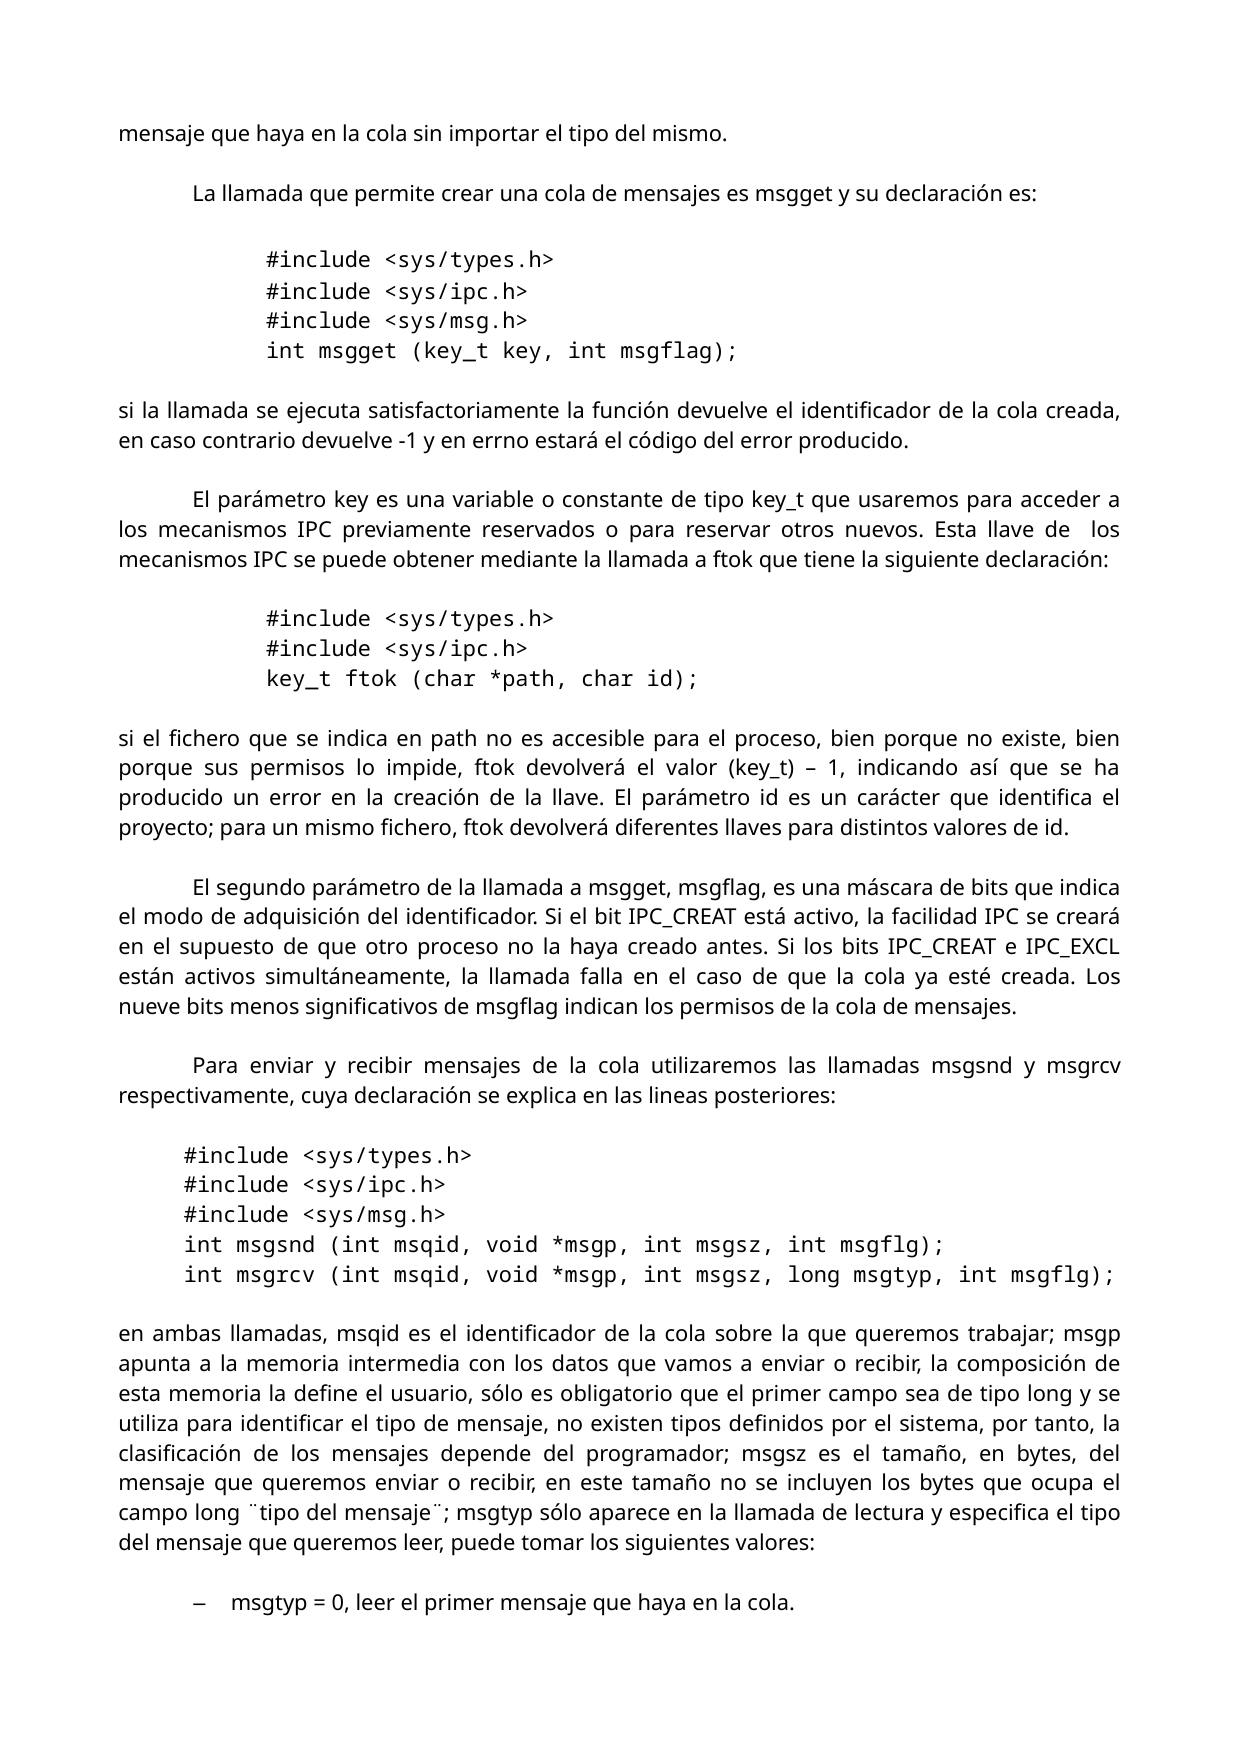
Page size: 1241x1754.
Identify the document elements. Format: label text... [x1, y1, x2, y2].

text Para enviar y recibir mensajes de la cola utilizaremos las llamadas msgsnd y msgrcv respectivamente, cuya declaración se explica en las lineas posteriores: [118, 1050, 1122, 1110]
text #include <sys/msg.h> [118, 1199, 1122, 1229]
text int msgsnd (int msqid, void *msgp, int msgsz, int msgflg); [118, 1229, 1122, 1259]
text #include <sys/types.h> [118, 1139, 1122, 1169]
text La llamada que permite crear una cola de mensajes es msgget y su declaración es: [118, 178, 1122, 207]
text #include <sys/ipc.h> [118, 276, 1122, 305]
text #include <sys/types.h> [118, 603, 1122, 633]
text #include <sys/ipc.h> [118, 633, 1122, 663]
text mensaje que haya en la cola sin importar el tipo del mismo. [118, 118, 1122, 148]
text key_t ftok (char *path, char id); [118, 663, 1122, 693]
text int msgget (key_t key, int msgflag); [118, 335, 1122, 365]
text int msgrcv (int msqid, void *msgp, int msgsz, long msgtyp, int msgflg); [118, 1259, 1122, 1288]
text en ambas llamadas, msqid es el identificador de la cola sobre la que queremos trabajar; msgp apunta a la memoria intermedia con los datos que vamos a enviar o recibir, la composición de esta memoria la define el usuario, sólo es obligatorio que el primer campo sea de tipo long y se utiliza para identificar el tipo de mensaje, no existen tipos definidos por el sistema, por tanto, la clasificación de los mensajes depende del programador; msgsz es el tamaño, en bytes, del mensaje que queremos enviar o recibir, en este tamaño no se incluyen los bytes que ocupa el campo long ¨tipo del mensaje¨; msgtyp sólo aparece en la llamada de lectura y especifica el tipo del mensaje que queremos leer, puede tomar los siguientes valores: [118, 1318, 1122, 1557]
text si la llamada se ejecuta satisfactoriamente la función devuelve el identificador de la cola creada, en caso contrario devuelve -1 y en errno estará el código del error producido. [118, 395, 1122, 454]
list msgtyp = 0, leer el primer mensaje que haya en la cola. [193, 1586, 1122, 1616]
text El segundo parámetro de la llamada a msgget, msgflag, es una máscara de bits que indica el modo de adquisición del identificador. Si el bit IPC_CREAT está activo, la facilidad IPC se creará en el supuesto de que otro proceso no la haya creado antes. Si los bits IPC_CREAT e IPC_EXCL están activos simultáneamente, la llamada falla en el caso de que la cola ya esté creada. Los nueve bits menos significativos de msgflag indican los permisos de la cola de mensajes. [118, 871, 1122, 1020]
text si el fichero que se indica en path no es accesible para el proceso, bien porque no existe, bien porque sus permisos lo impide, ftok devolverá el valor (key_t) – 1, indicando así que se ha producido un error en la creación de la llave. El parámetro id es un carácter que identifica el proyecto; para un mismo fichero, ftok devolverá diferentes llaves para distintos valores de id. [118, 722, 1122, 842]
text El parámetro key es una variable o constante de tipo key_t que usaremos para acceder a los mecanismos IPC previamente reservados o para reservar otros nuevos. Esta llave de los mecanismos IPC se puede obtener mediante la llamada a ftok que tiene la siguiente declaración: [118, 484, 1122, 573]
text #include <sys/ipc.h> [118, 1169, 1122, 1199]
text #include <sys/types.h> [118, 237, 1122, 276]
text #include <sys/msg.h> [118, 305, 1122, 335]
